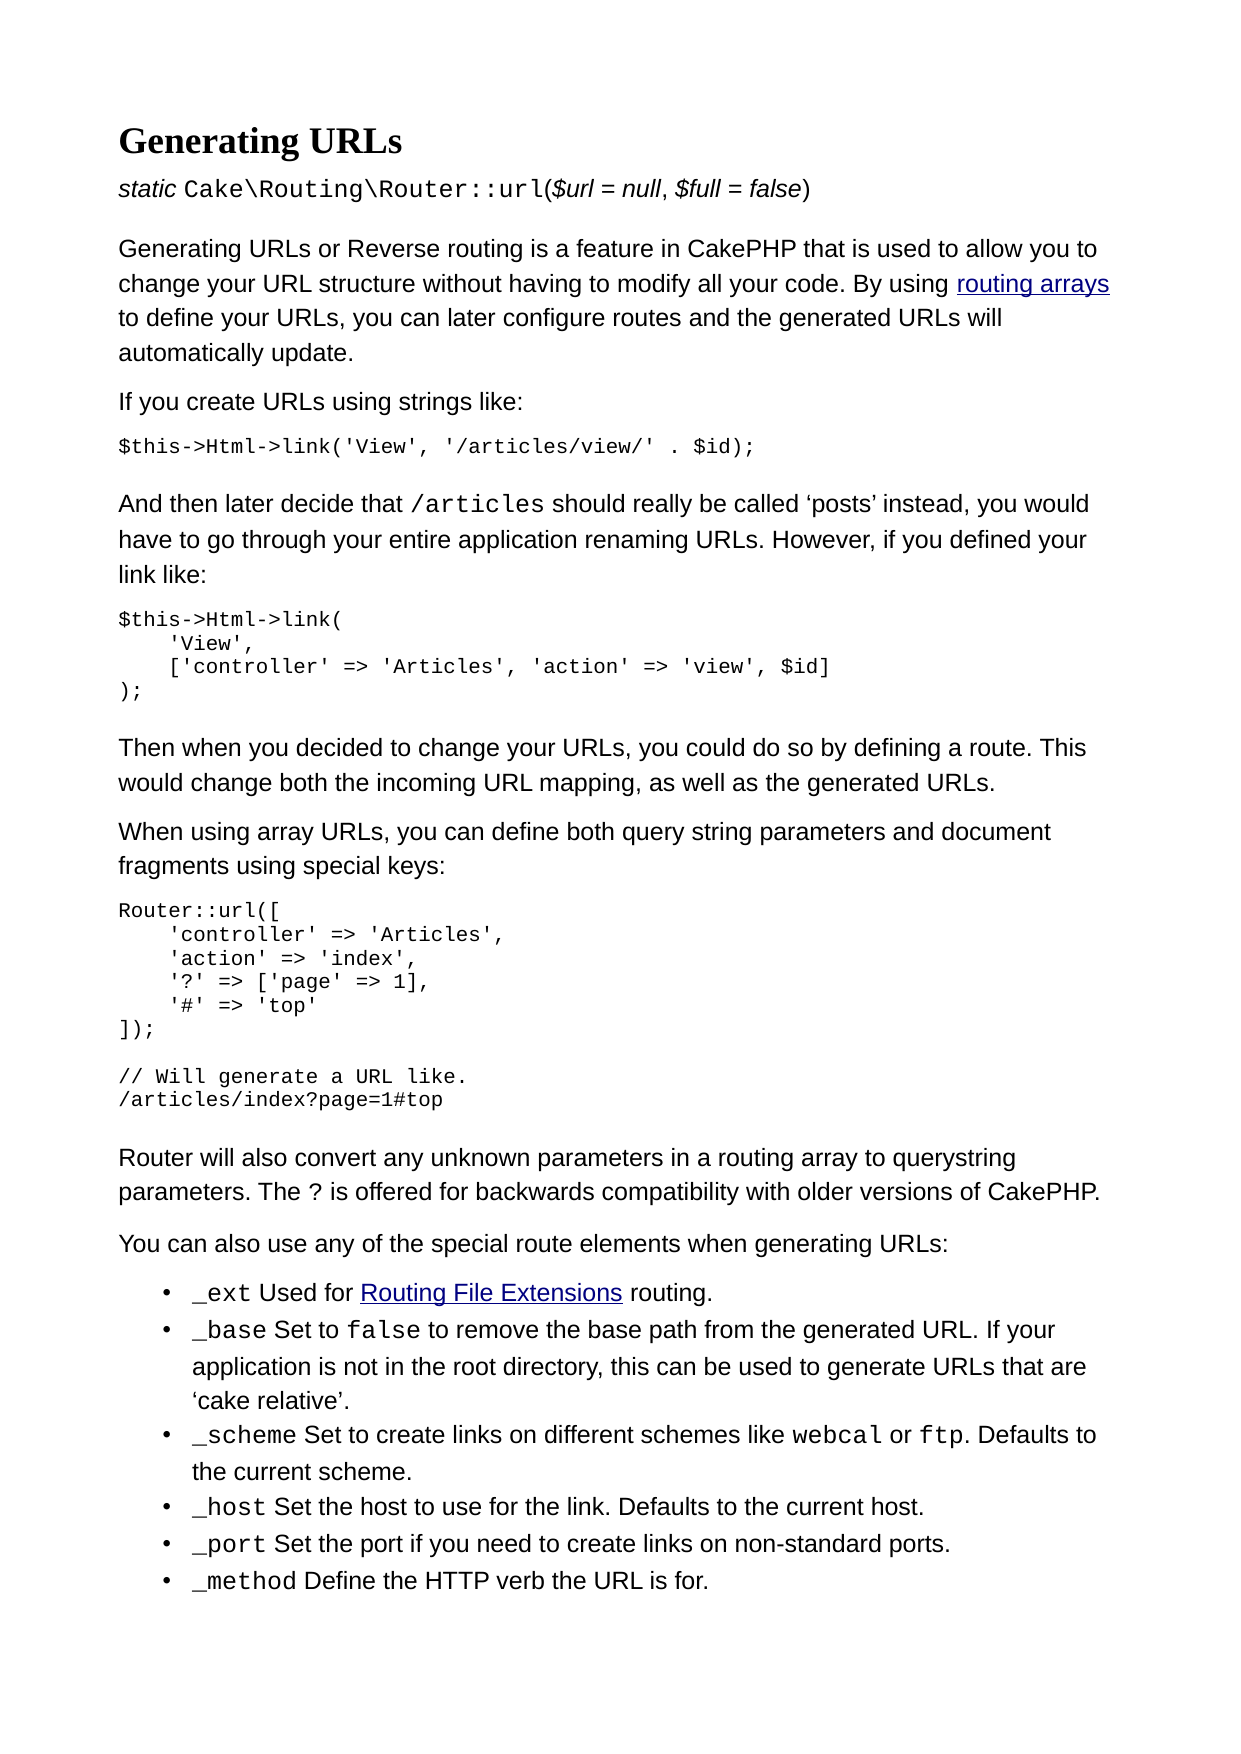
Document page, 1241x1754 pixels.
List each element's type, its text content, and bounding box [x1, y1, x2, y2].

text 'action' => 'index', [118, 947, 1122, 971]
text ]); [118, 1018, 1122, 1042]
text 'controller' => 'Articles', [118, 924, 1122, 947]
text // Will generate a URL like. [118, 1066, 1122, 1089]
text Router::url([ [118, 900, 1122, 924]
text Generating URLs or Reverse routing is a feature in CakePHP that is used to allow you to change your URL structure without having to modify all your code. By using routing arrays to define your URLs, you can later configure routes and the generated URLs will automatically update. [118, 234, 1122, 366]
text Router will also convert any unknown parameters in a routing array to querystring parameters. The ? is offered for backwards compatibility with older versions of CakePHP. [118, 1142, 1122, 1208]
list _ext Used for Routing File Extensions routing. [162, 1278, 1122, 1309]
subtitle Generating URLs [118, 118, 1122, 161]
text '#' => 'top' [118, 995, 1122, 1018]
list _base Set to false to remove the base path from the generated URL. If your application is not in the root directory, this can be used to generate URLs that are ‘cake relative’. [162, 1315, 1122, 1415]
text 'View', [118, 633, 1122, 656]
text '?' => ['page' => 1], [118, 971, 1122, 995]
text If you create URLs using strings like: [118, 387, 1122, 415]
text You can also use any of the special route elements when generating URLs: [118, 1229, 1122, 1257]
text ); [118, 680, 1122, 704]
text ['controller' => 'Articles', 'action' => 'view', $id] [118, 656, 1122, 680]
text $this->Html->link('View', '/articles/view/' . $id); [118, 436, 1122, 459]
text When using array URLs, you can define both query string parameters and document fragments using special keys: [118, 817, 1122, 880]
list _scheme Set to create links on different schemes like webcal or ftp. Defaults to the current scheme. [162, 1420, 1122, 1486]
list _host Set the host to use for the link. Defaults to the current host. [162, 1492, 1122, 1522]
text And then later decide that /articles should really be called ‘posts’ instead, you would have to go through your entire application renaming URLs. However, if you defined your link like: [118, 489, 1122, 589]
list _method Define the HTTP verb the URL is for. [162, 1566, 1122, 1597]
text $this->Html->link( [118, 609, 1122, 633]
text Then when you decided to change your URLs, you could do so by defining a route. This would change both the incoming URL mapping, as well as the generated URLs. [118, 733, 1122, 796]
text /articles/index?page=1#top [118, 1089, 1122, 1113]
subtitle static Cake\Routing\Router::url($url = null, $full = false) [118, 174, 1122, 205]
list _port Set the port if you need to create links on non-standard ports. [162, 1529, 1122, 1559]
